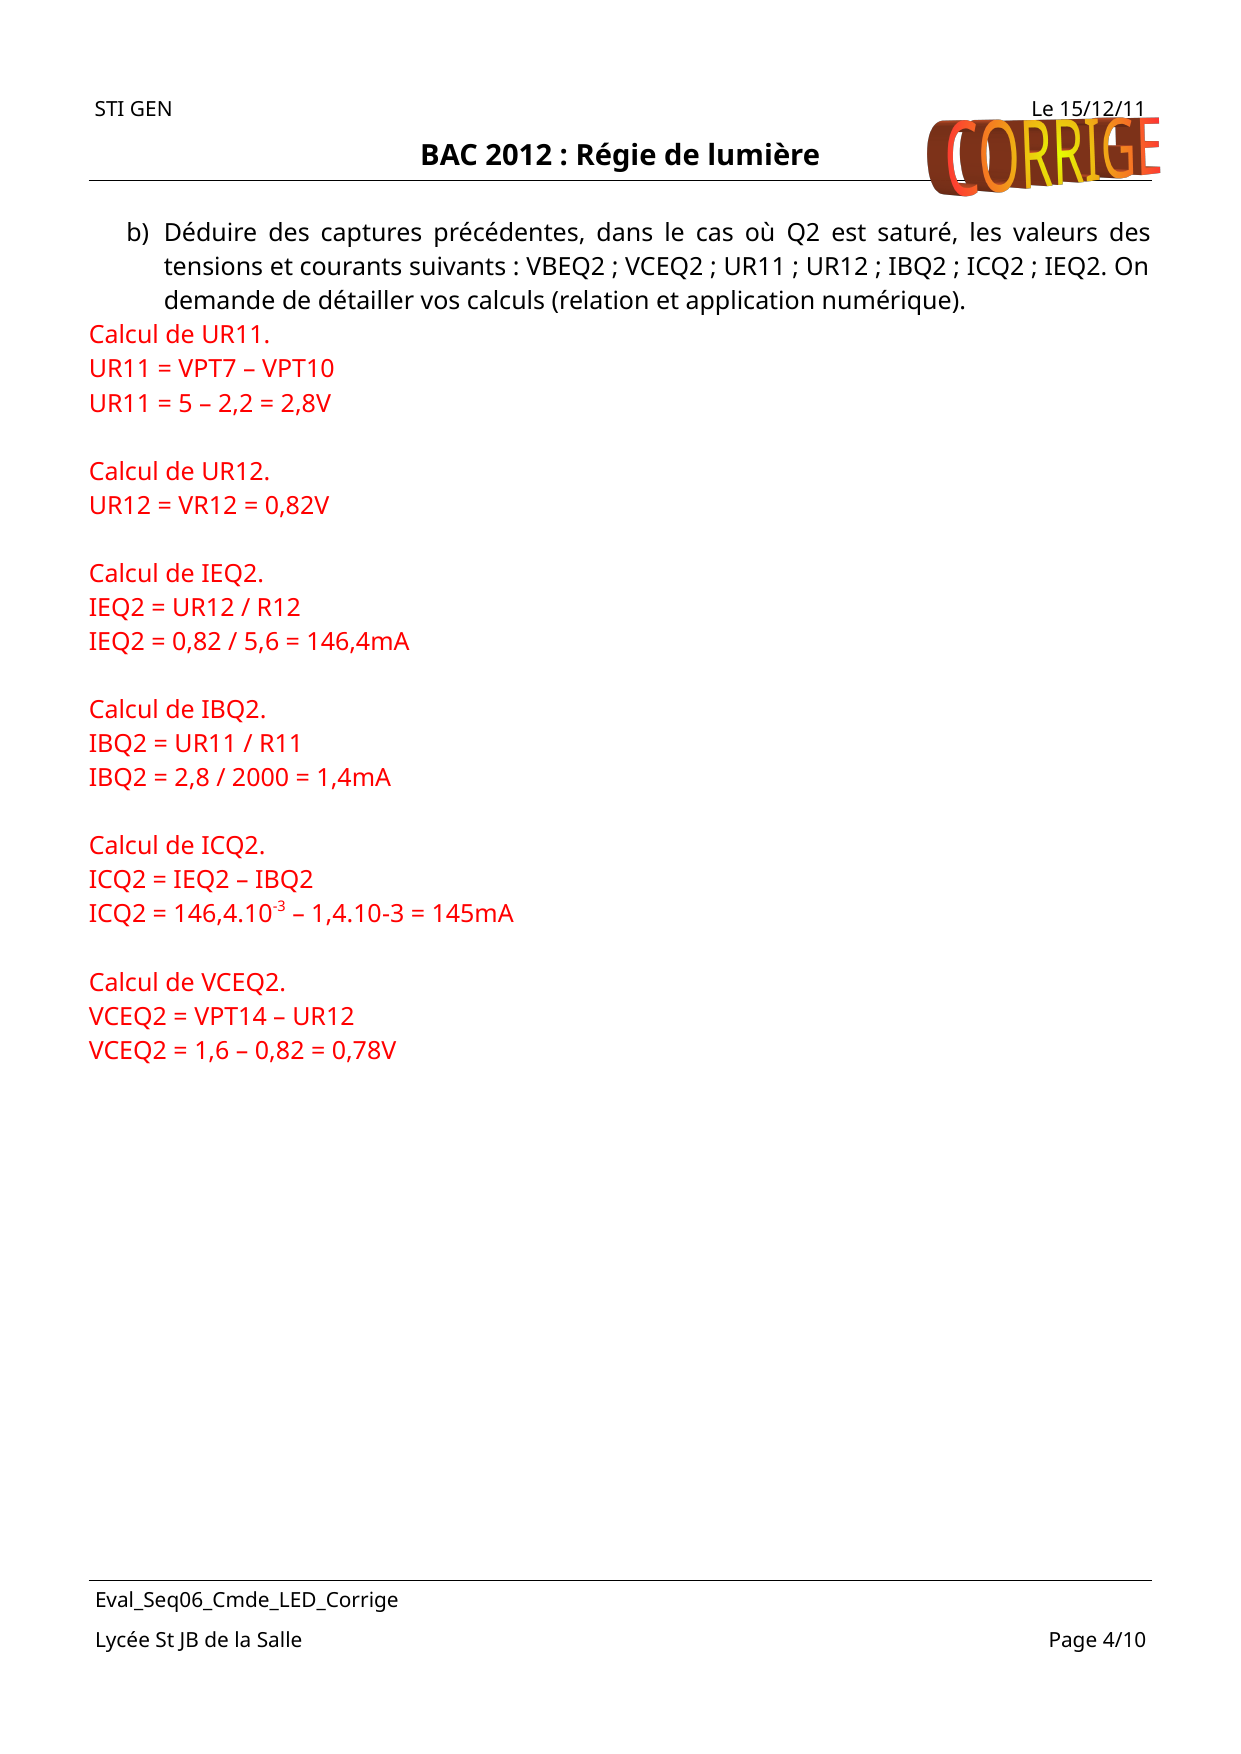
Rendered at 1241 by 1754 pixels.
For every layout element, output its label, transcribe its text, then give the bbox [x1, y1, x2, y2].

text Calcul de ICQ2. [88, 828, 1152, 862]
text VCEQ2 = VPT14 – UR12 [88, 998, 1152, 1032]
text Calcul de IBQ2. [88, 692, 1152, 726]
text Calcul de IEQ2. [88, 556, 1152, 589]
text VCEQ2 = 1,6 – 0,82 = 0,78V [88, 1032, 1152, 1066]
text ICQ2 = 146,4.10-3 – 1,4.10-3 = 145mA [88, 896, 1152, 930]
list Déduire des captures précédentes, dans le cas où Q2 est saturé, les valeurs des tensions et courants suivants : VBEQ2 ; VCEQ2 ; UR11 ; UR12 ; IBQ2 ; ICQ2 ; IEQ2. On demande de détailler vos calculs (relation et application numérique). [126, 215, 1152, 317]
text ICQ2 = IEQ2 – IBQ2 [88, 862, 1152, 896]
text Calcul de UR12. [88, 453, 1152, 487]
text UR11 = 5 – 2,2 = 2,8V [88, 385, 1152, 419]
text UR12 = VR12 = 0,82V [88, 487, 1152, 521]
text Calcul de VCEQ2. [88, 964, 1152, 998]
text IBQ2 = 2,8 / 2000 = 1,4mA [88, 760, 1152, 794]
text IEQ2 = 0,82 / 5,6 = 146,4mA [88, 624, 1152, 658]
text UR11 = VPT7 – VPT10 [88, 351, 1152, 385]
text IEQ2 = UR12 / R12 [88, 589, 1152, 624]
text IBQ2 = UR11 / R11 [88, 726, 1152, 760]
text Calcul de UR11. [88, 317, 1152, 351]
